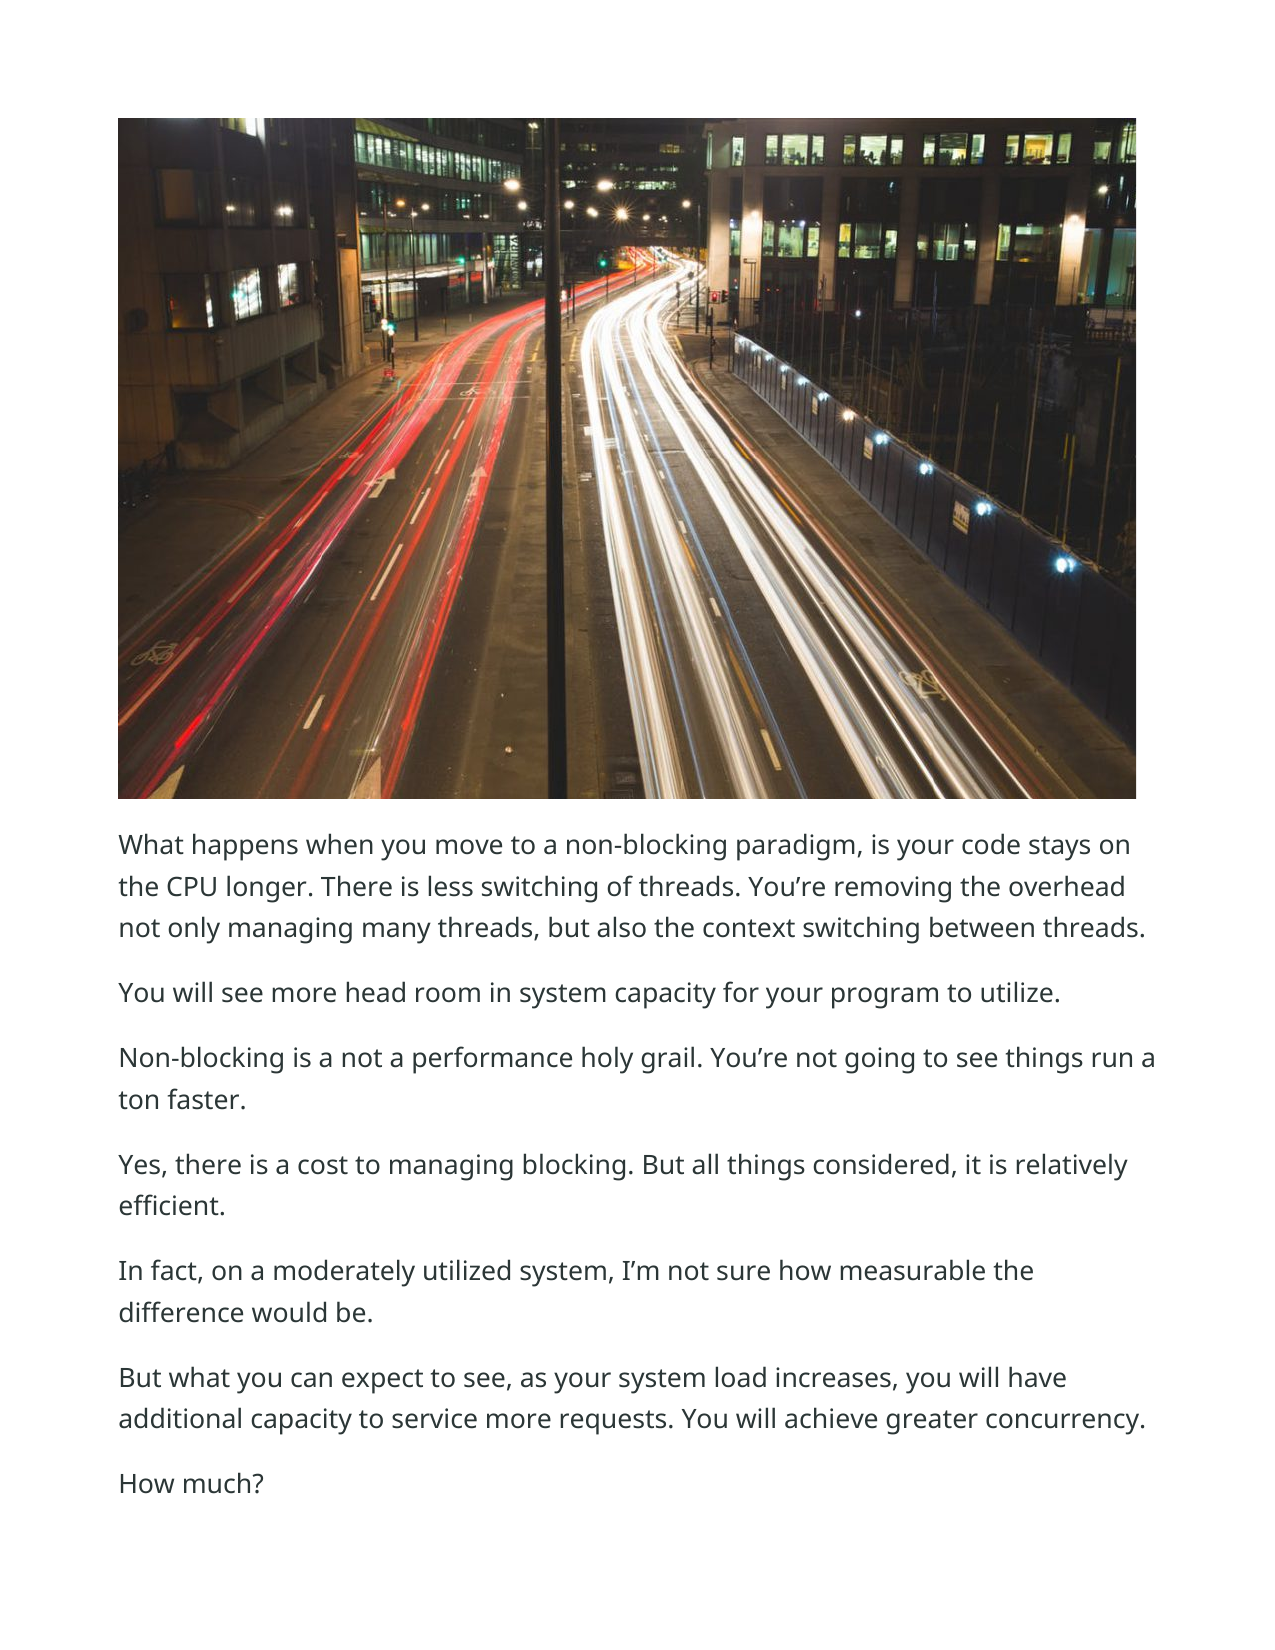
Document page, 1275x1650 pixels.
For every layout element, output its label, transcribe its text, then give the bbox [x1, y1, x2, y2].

picture [118, 118, 1137, 799]
text You will see more head room in system capacity for your program to utilize. [118, 974, 1157, 1010]
text How much? [118, 1465, 1157, 1502]
text But what you can expect to see, as your system load increases, you will have additional capacity to service more requests. You will achieve greater concurrency. [118, 1359, 1157, 1437]
text What happens when you move to a non-blocking paradigm, is your code stays on the CPU longer. There is less switching of threads. You’re removing the overhead not only managing many threads, but also the context switching between threads. [118, 826, 1157, 945]
text Yes, there is a cost to managing blocking. But all things considered, it is relatively efficient. [118, 1146, 1157, 1223]
text Non-blocking is a not a performance holy grail. You’re not going to see things run a ton faster. [118, 1039, 1157, 1117]
text In fact, on a moderately utilized system, I’m not sure how measurable the difference would be. [118, 1252, 1157, 1330]
